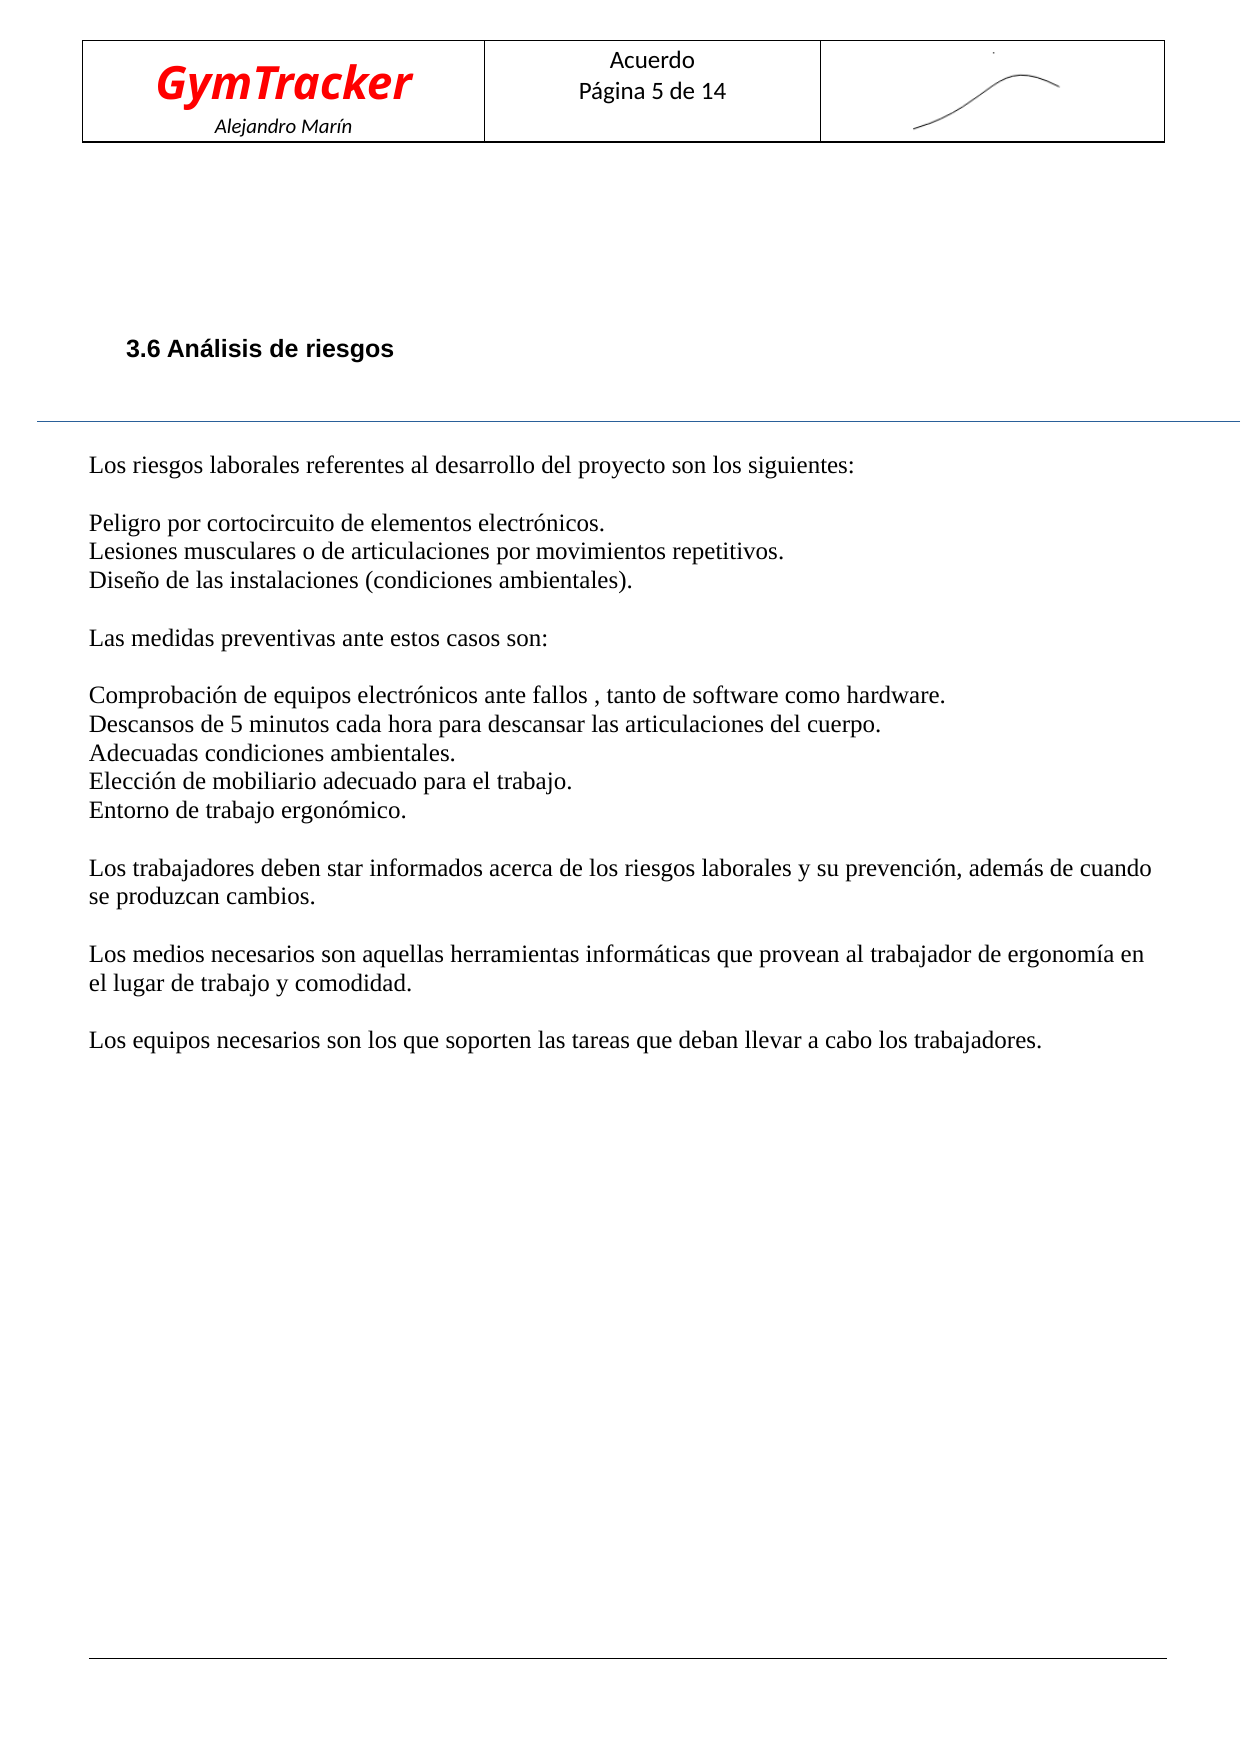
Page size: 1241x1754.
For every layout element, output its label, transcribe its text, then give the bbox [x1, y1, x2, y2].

text Adecuadas condiciones ambientales. [89, 738, 1167, 766]
text Diseño de las instalaciones (condiciones ambientales). [89, 565, 1167, 594]
text Los medios necesarios son aquellas herramientas informáticas que provean al trabajador de ergonomía en el lugar de trabajo y comodidad. [89, 939, 1167, 996]
text Entorno de trabajo ergonómico. [89, 795, 1167, 824]
text Elección de mobiliario adecuado para el trabajo. [89, 766, 1167, 795]
text 3.6 Análisis de riesgos [37, 171, 1240, 421]
text Descansos de 5 minutos cada hora para descansar las articulaciones del cuerpo. [89, 709, 1167, 738]
text Las medidas preventivas ante estos casos son: [89, 623, 1167, 651]
text Comprobación de equipos electrónicos ante fallos , tanto de software como hardware. [89, 680, 1167, 709]
text Los equipos necesarios son los que soporten las tareas que deban llevar a cabo los trabajadores. [89, 1025, 1167, 1054]
text Lesiones musculares o de articulaciones por movimientos repetitivos. [89, 536, 1167, 565]
text Los trabajadores deben star informados acerca de los riesgos laborales y su prevención, además de cuando se produzcan cambios. [89, 853, 1167, 910]
text Peligro por cortocircuito de elementos electrónicos. [89, 508, 1167, 536]
picture [895, 47, 1082, 141]
text Los riesgos laborales referentes al desarrollo del proyecto son los siguientes: [89, 450, 1167, 479]
